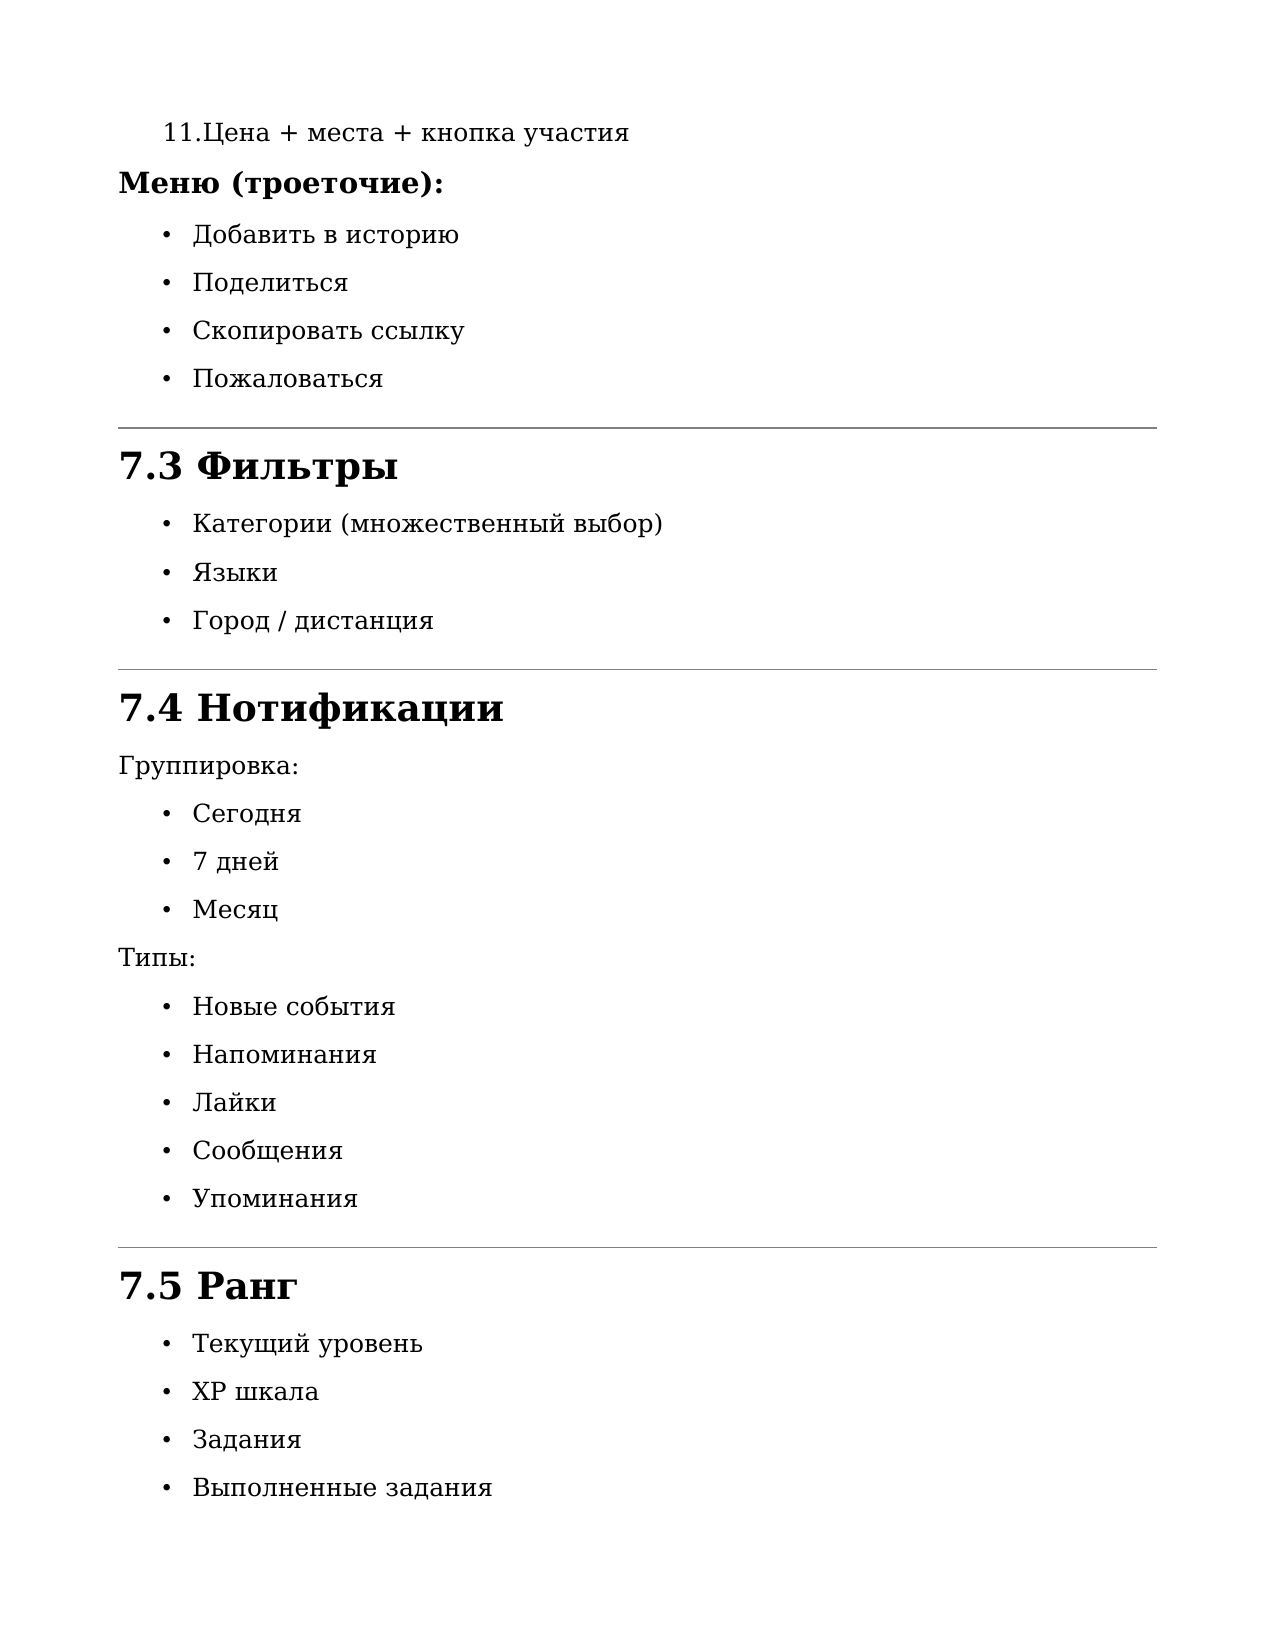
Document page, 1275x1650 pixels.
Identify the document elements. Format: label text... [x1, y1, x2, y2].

list Пожаловаться [162, 364, 1157, 394]
list Сообщения [162, 1136, 1157, 1165]
subtitle 7.5 Ранг [118, 1264, 1157, 1308]
subtitle 7.3 Фильтры [118, 444, 1157, 488]
subtitle Меню (троеточие): [118, 166, 1157, 201]
list Новые события [162, 992, 1157, 1021]
list Добавить в историю [162, 220, 1157, 249]
list Напоминания [162, 1040, 1157, 1069]
list Упоминания [162, 1184, 1157, 1213]
list Лайки [162, 1088, 1157, 1117]
list Цена + места + кнопка участия [162, 118, 1157, 147]
text Типы: [118, 943, 1157, 973]
list Задания [162, 1426, 1157, 1455]
list Текущий уровень [162, 1329, 1157, 1358]
list 7 дней [162, 847, 1157, 876]
list Категории (множественный выбор) [162, 510, 1157, 539]
list XP шкала [162, 1377, 1157, 1407]
list Сегодня [162, 799, 1157, 828]
list Скопировать ссылку [162, 316, 1157, 346]
subtitle 7.4 Нотификации [118, 686, 1157, 730]
list Месяц [162, 895, 1157, 924]
text Группировка: [118, 751, 1157, 780]
list Город / дистанция [162, 606, 1157, 635]
list Поделиться [162, 268, 1157, 297]
list Языки [162, 558, 1157, 587]
list Выполненные задания [162, 1474, 1157, 1503]
